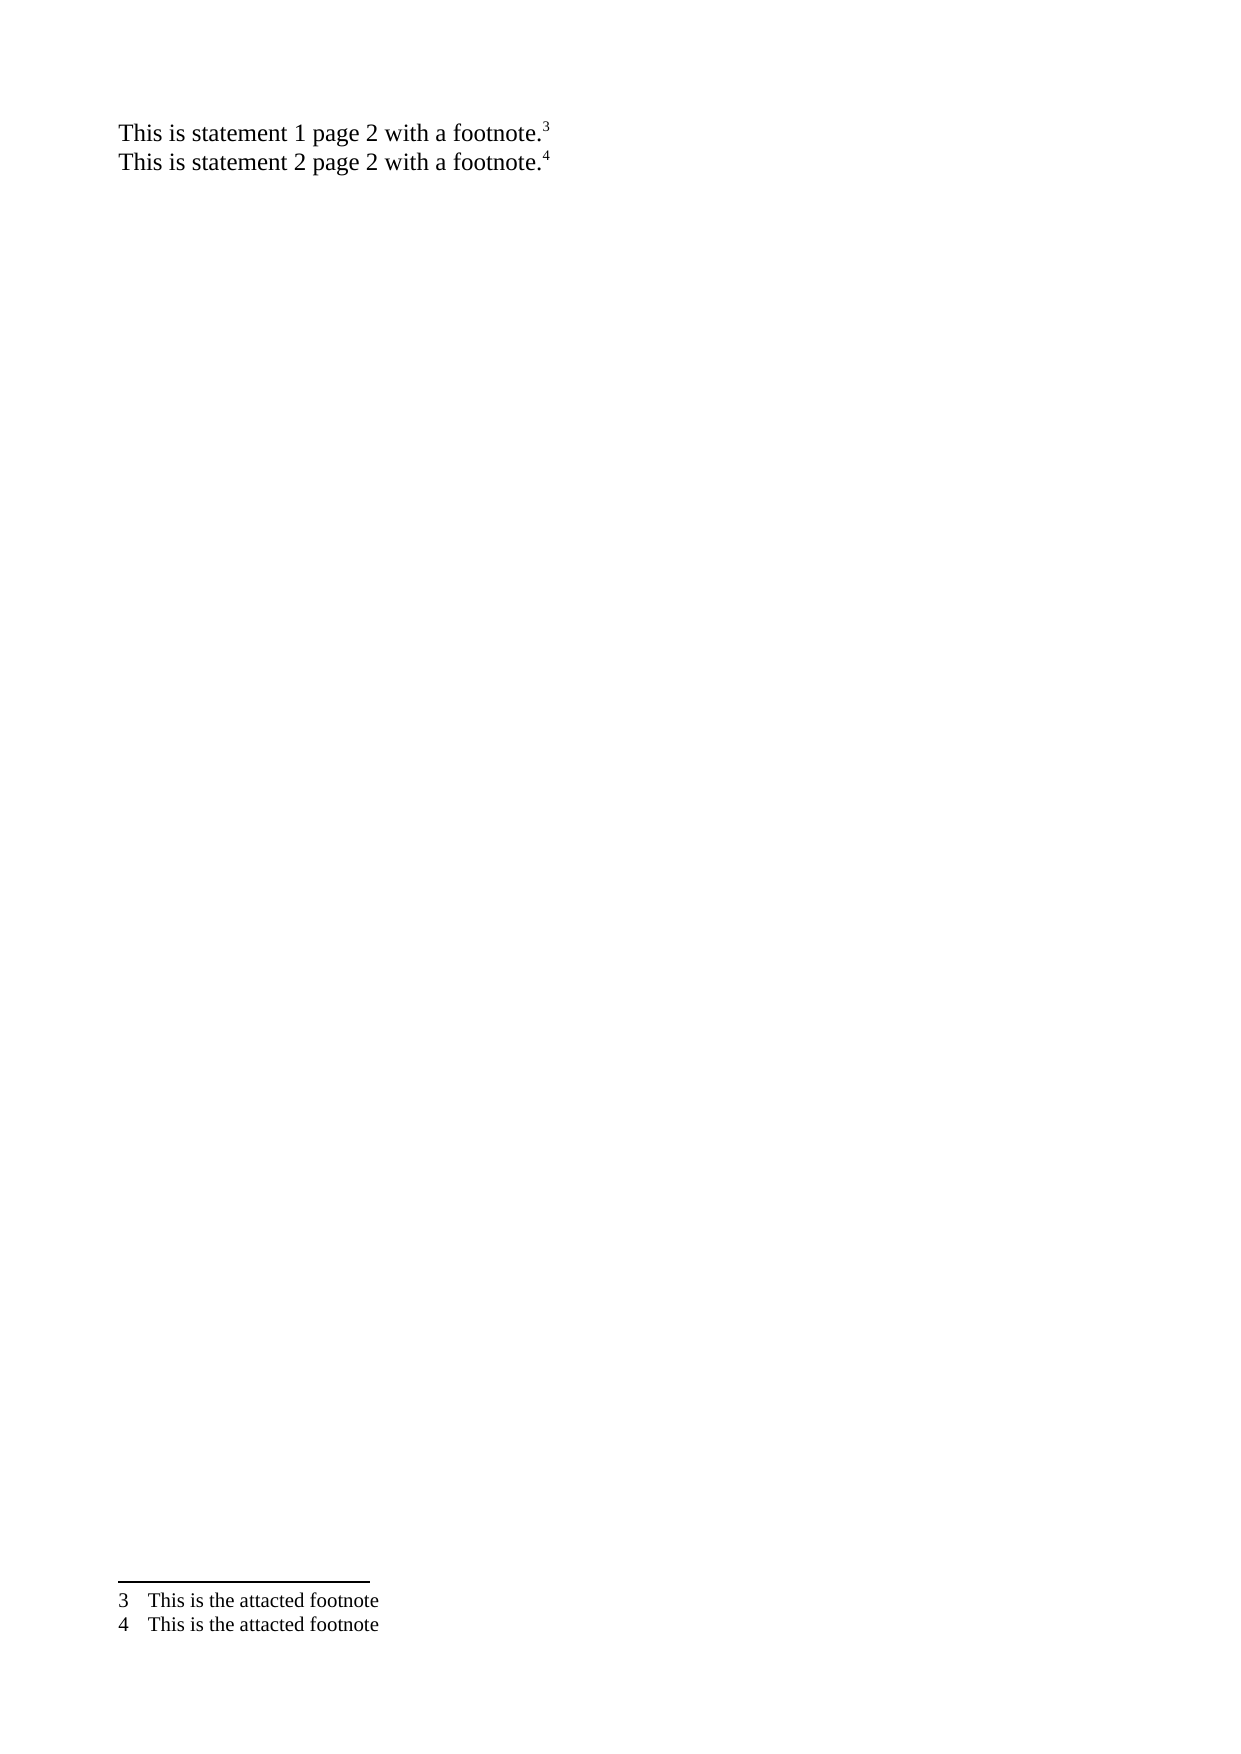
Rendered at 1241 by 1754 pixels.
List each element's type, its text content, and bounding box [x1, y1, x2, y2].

text This is statement 2 page 2 with a footnote. [118, 147, 1122, 176]
text This is the attacted footnote [118, 1612, 1122, 1636]
text This is statement 1 page 2 with a footnote. [118, 118, 1122, 147]
text This is the attacted footnote [118, 1588, 1122, 1612]
